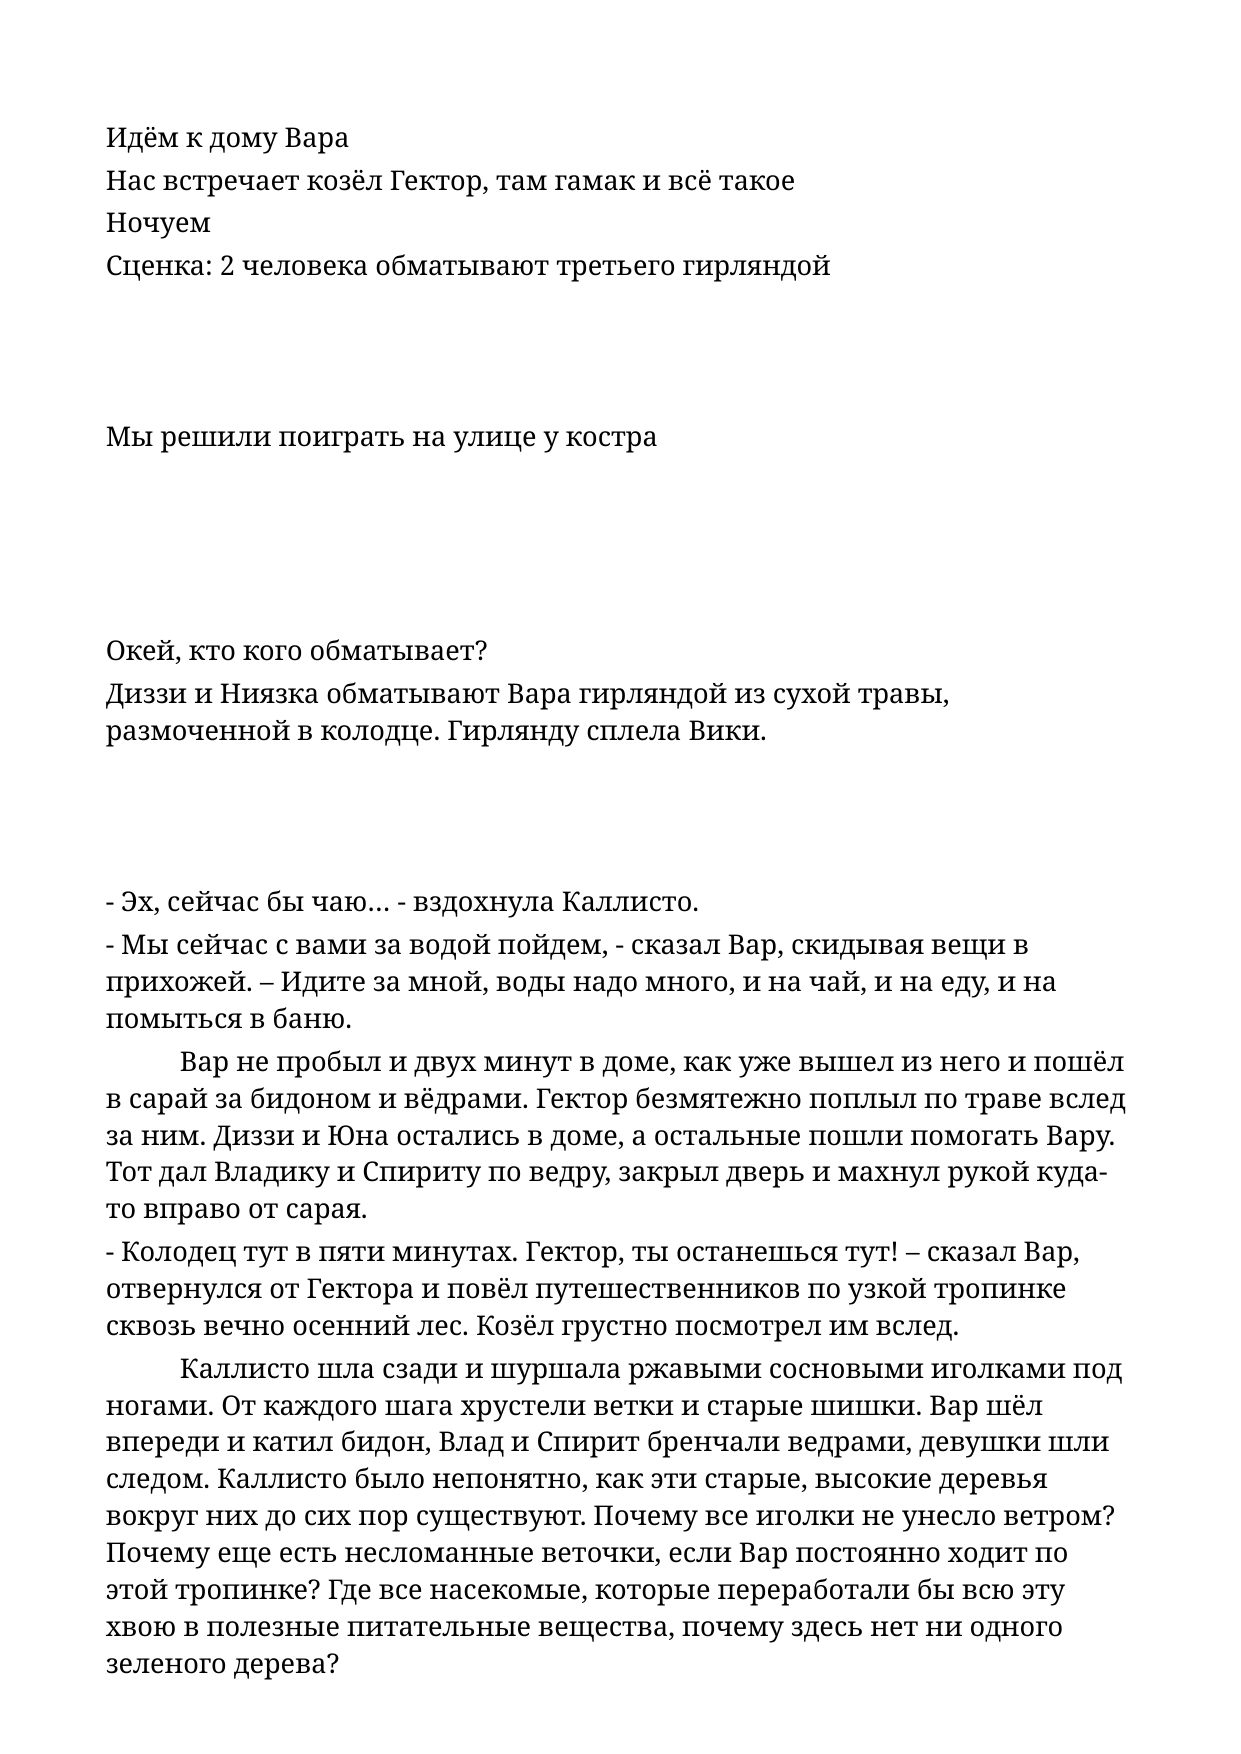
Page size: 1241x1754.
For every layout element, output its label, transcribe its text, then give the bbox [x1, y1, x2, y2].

text - Мы сейчас с вами за водой пойдем, - сказал Вар, скидывая вещи в прихожей. – Идите за мной, воды надо много, и на чай, и на еду, и на помыться в баню. [106, 926, 1137, 1036]
text Диззи и Ниязка обматывают Вара гирляндой из сухой травы, размоченной в колодце. Гирлянду сплела Вики. [106, 675, 1137, 748]
text Идём к дому Вара [106, 118, 1137, 155]
text Вар не пробыл и двух минут в доме, как уже вышел из него и пошёл в сарай за бидоном и вёдрами. Гектор безмятежно поплыл по траве вслед за ним. Диззи и Юна остались в доме, а остальные пошли помогать Вару. Тот дал Владику и Спириту по ведру, закрыл дверь и махнул рукой куда-то вправо от сарая. [106, 1042, 1137, 1227]
text Сценка: 2 человека обматывают третьего гирляндой [106, 247, 1137, 283]
text Мы решили поиграть на улице у костра [106, 418, 1137, 455]
text Нас встречает козёл Гектор, там гамак и всё такое [106, 161, 1137, 198]
text Окей, кто кого обматывает? [106, 632, 1137, 669]
text Каллисто шла сзади и шуршала ржавыми сосновыми иголками под ногами. От каждого шага хрустели ветки и старые шишки. Вар шёл впереди и катил бидон, Влад и Спирит бренчали ведрами, девушки шли следом. Каллисто было непонятно, как эти старые, высокие деревья вокруг них до сих пор существуют. Почему все иголки не унесло ветром? Почему еще есть несломанные веточки, если Вар постоянно ходит по этой тропинке? Где все насекомые, которые переработали бы всю эту хвою в полезные питательные вещества, почему здесь нет ни одного зеленого дерева? [106, 1349, 1137, 1681]
text - Эх, сейчас бы чаю… - вздохнула Каллисто. [106, 883, 1137, 920]
text Ночуем [106, 204, 1137, 241]
text - Колодец тут в пяти минутах. Гектор, ты останешься тут! – сказал Вар, отвернулся от Гектора и повёл путешественников по узкой тропинке сквозь вечно осенний лес. Козёл грустно посмотрел им вслед. [106, 1232, 1137, 1343]
